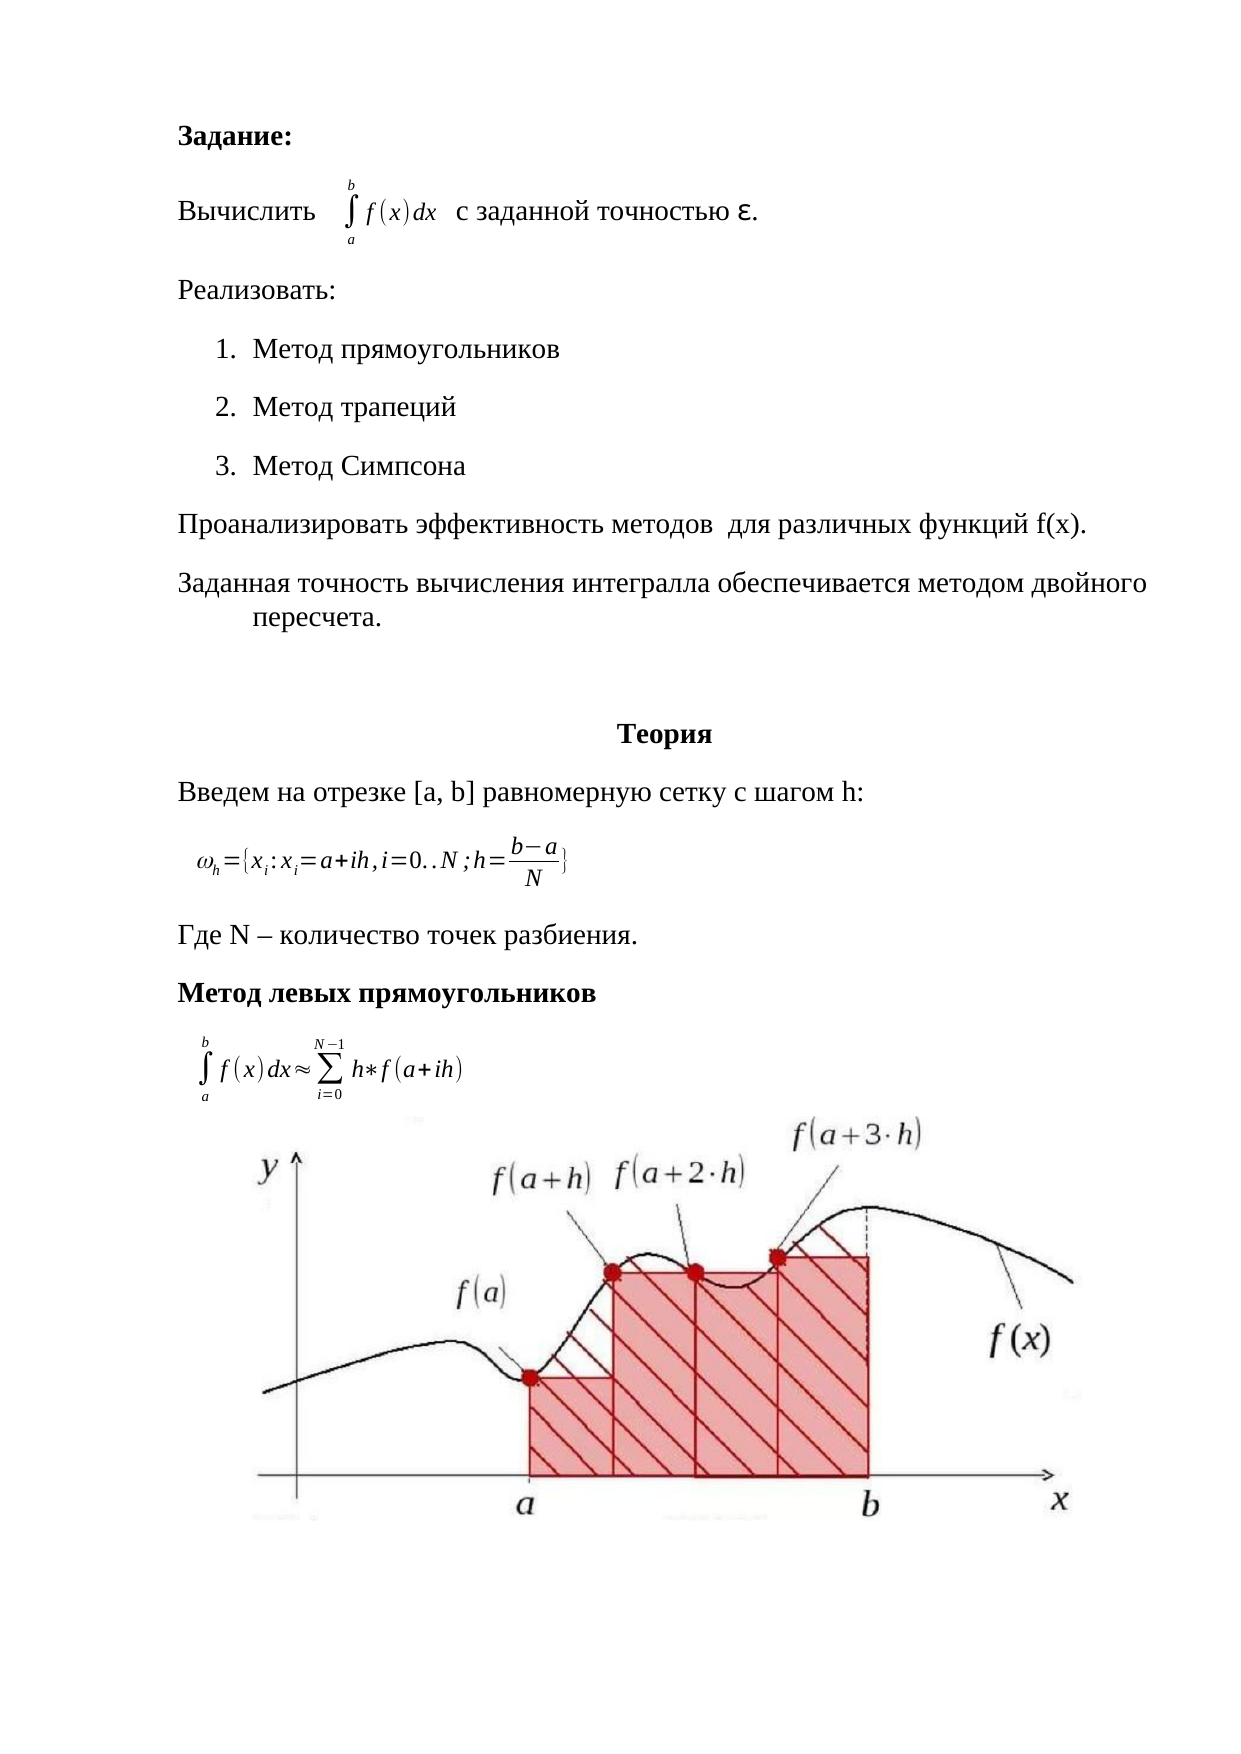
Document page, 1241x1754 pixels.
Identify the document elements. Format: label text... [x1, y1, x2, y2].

subtitle Метод прямоугольников [215, 331, 1152, 364]
subtitle Метод левых прямоугольников [177, 975, 1152, 1009]
subtitle Задание: [177, 118, 1152, 152]
subtitle Реализовать: [177, 272, 1152, 306]
subtitle Где N – количество точек разбиения. [177, 917, 1152, 950]
subtitle Метод трапеций [215, 389, 1152, 423]
subtitle Вычислить с заданной точностью ε. [177, 177, 1152, 247]
subtitle Введем на отрезке [a, b] равномерную сетку с шагом h: [177, 774, 1152, 808]
subtitle Теория [177, 716, 1152, 749]
subtitle Метод Симпсона [215, 448, 1152, 482]
picture [245, 1104, 1084, 1526]
subtitle Проанализировать эффективность методов для различных функций f(x). [177, 507, 1152, 540]
subtitle Заданная точность вычисления интегралла обеспечивается методом двойного пересчета. [177, 565, 1152, 632]
